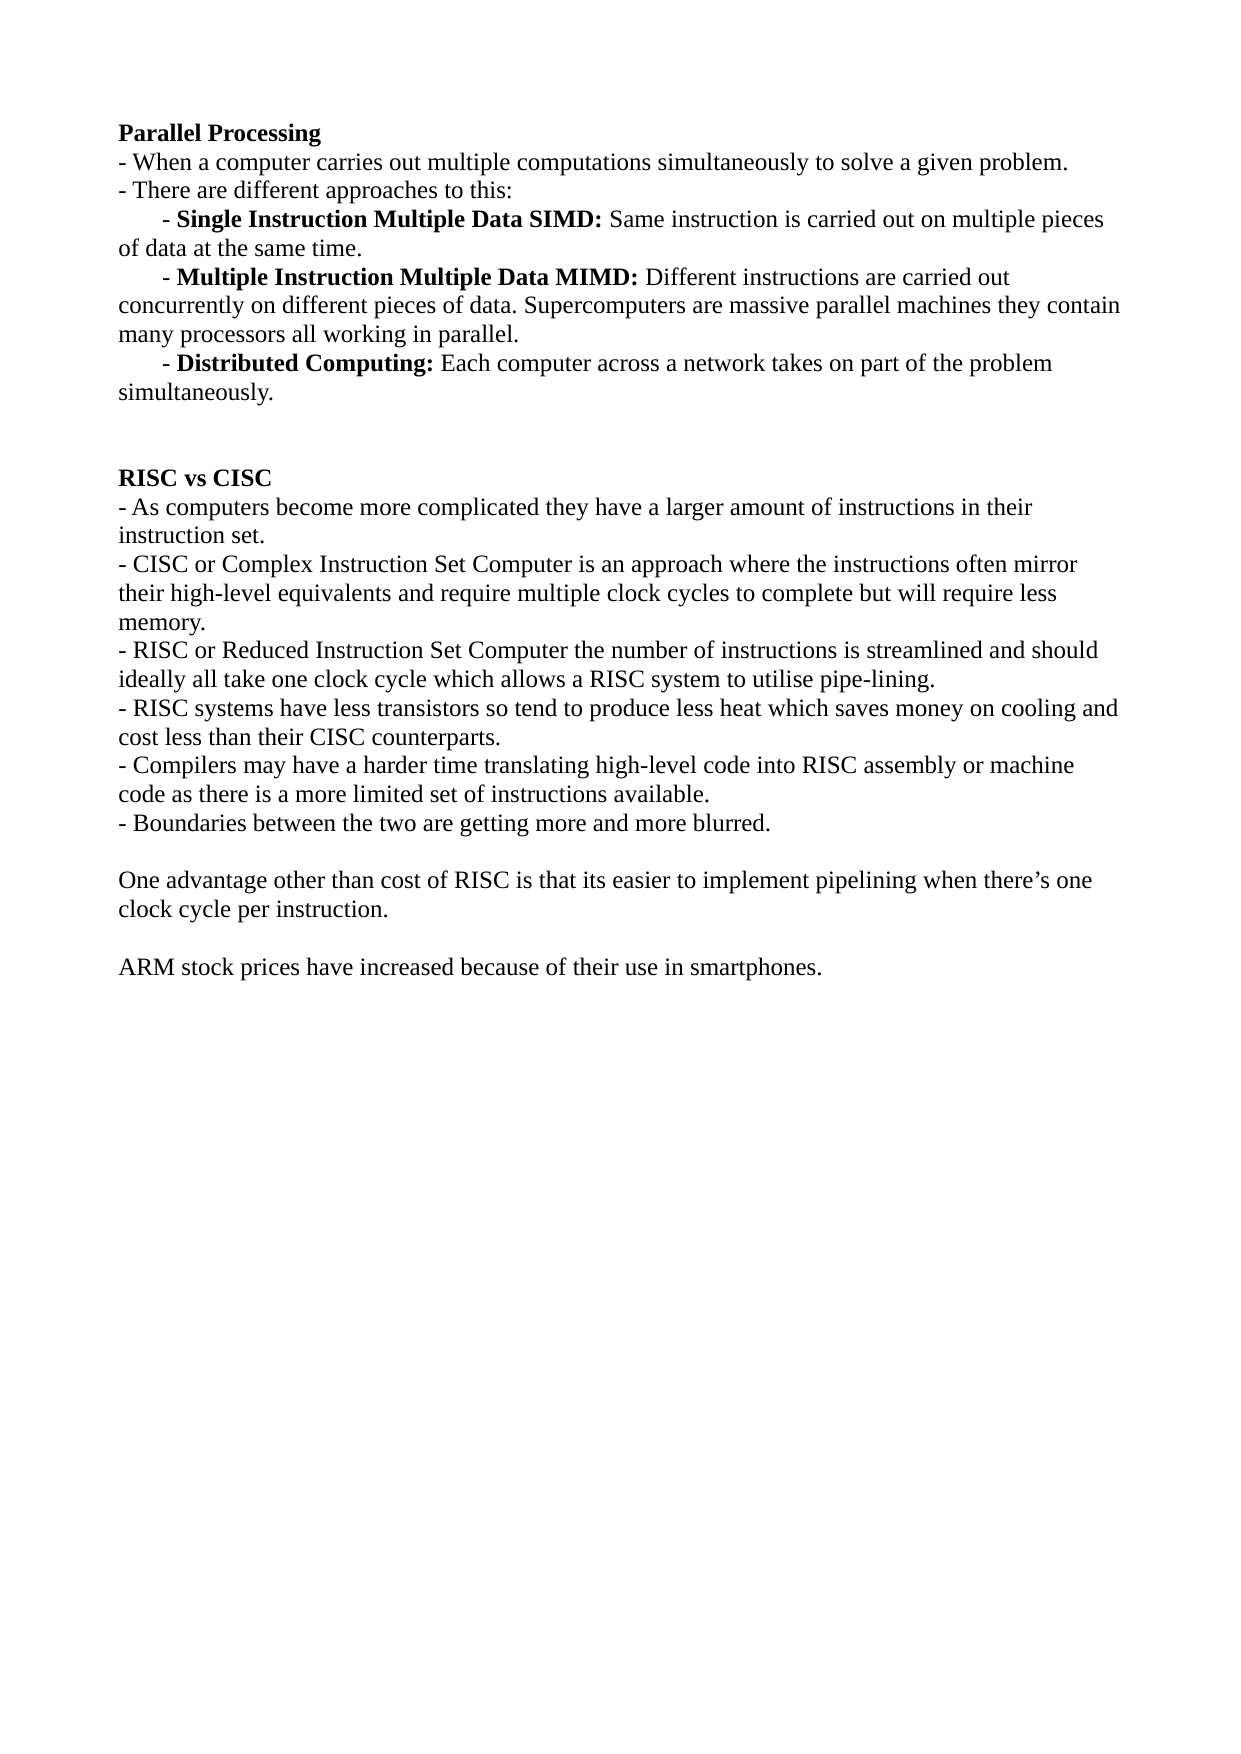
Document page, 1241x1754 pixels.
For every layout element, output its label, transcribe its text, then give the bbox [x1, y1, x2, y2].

text - There are different approaches to this: [118, 176, 1122, 204]
text One advantage other than cost of RISC is that its easier to implement pipelining when there’s one clock cycle per instruction. [118, 866, 1122, 923]
text - Multiple Instruction Multiple Data MIMD: Different instructions are carried out concurrently on different pieces of data. Supercomputers are massive parallel machines they contain many processors all working in parallel. [118, 262, 1122, 348]
text - Compilers may have a harder time translating high-level code into RISC assembly or machine code as there is a more limited set of instructions available. [118, 751, 1122, 808]
text - RISC or Reduced Instruction Set Computer the number of instructions is streamlined and should ideally all take one clock cycle which allows a RISC system to utilise pipe-lining. [118, 636, 1122, 693]
text - Boundaries between the two are getting more and more blurred. [118, 808, 1122, 837]
text - Distributed Computing: Each computer across a network takes on part of the problem simultaneously. [118, 348, 1122, 406]
text - When a computer carries out multiple computations simultaneously to solve a given problem. [118, 147, 1122, 176]
text RISC vs CISC - As computers become more complicated they have a larger amount of instructions in their instruction set. [118, 463, 1122, 549]
text - RISC systems have less transistors so tend to produce less heat which saves money on cooling and cost less than their CISC counterparts. [118, 693, 1122, 751]
text ARM stock prices have increased because of their use in smartphones. [118, 952, 1122, 981]
text - CISC or Complex Instruction Set Computer is an approach where the instructions often mirror their high-level equivalents and require multiple clock cycles to complete but will require less memory. [118, 549, 1122, 636]
text Parallel Processing [118, 118, 1122, 147]
text - Single Instruction Multiple Data SIMD: Same instruction is carried out on multiple pieces of data at the same time. [118, 204, 1122, 262]
